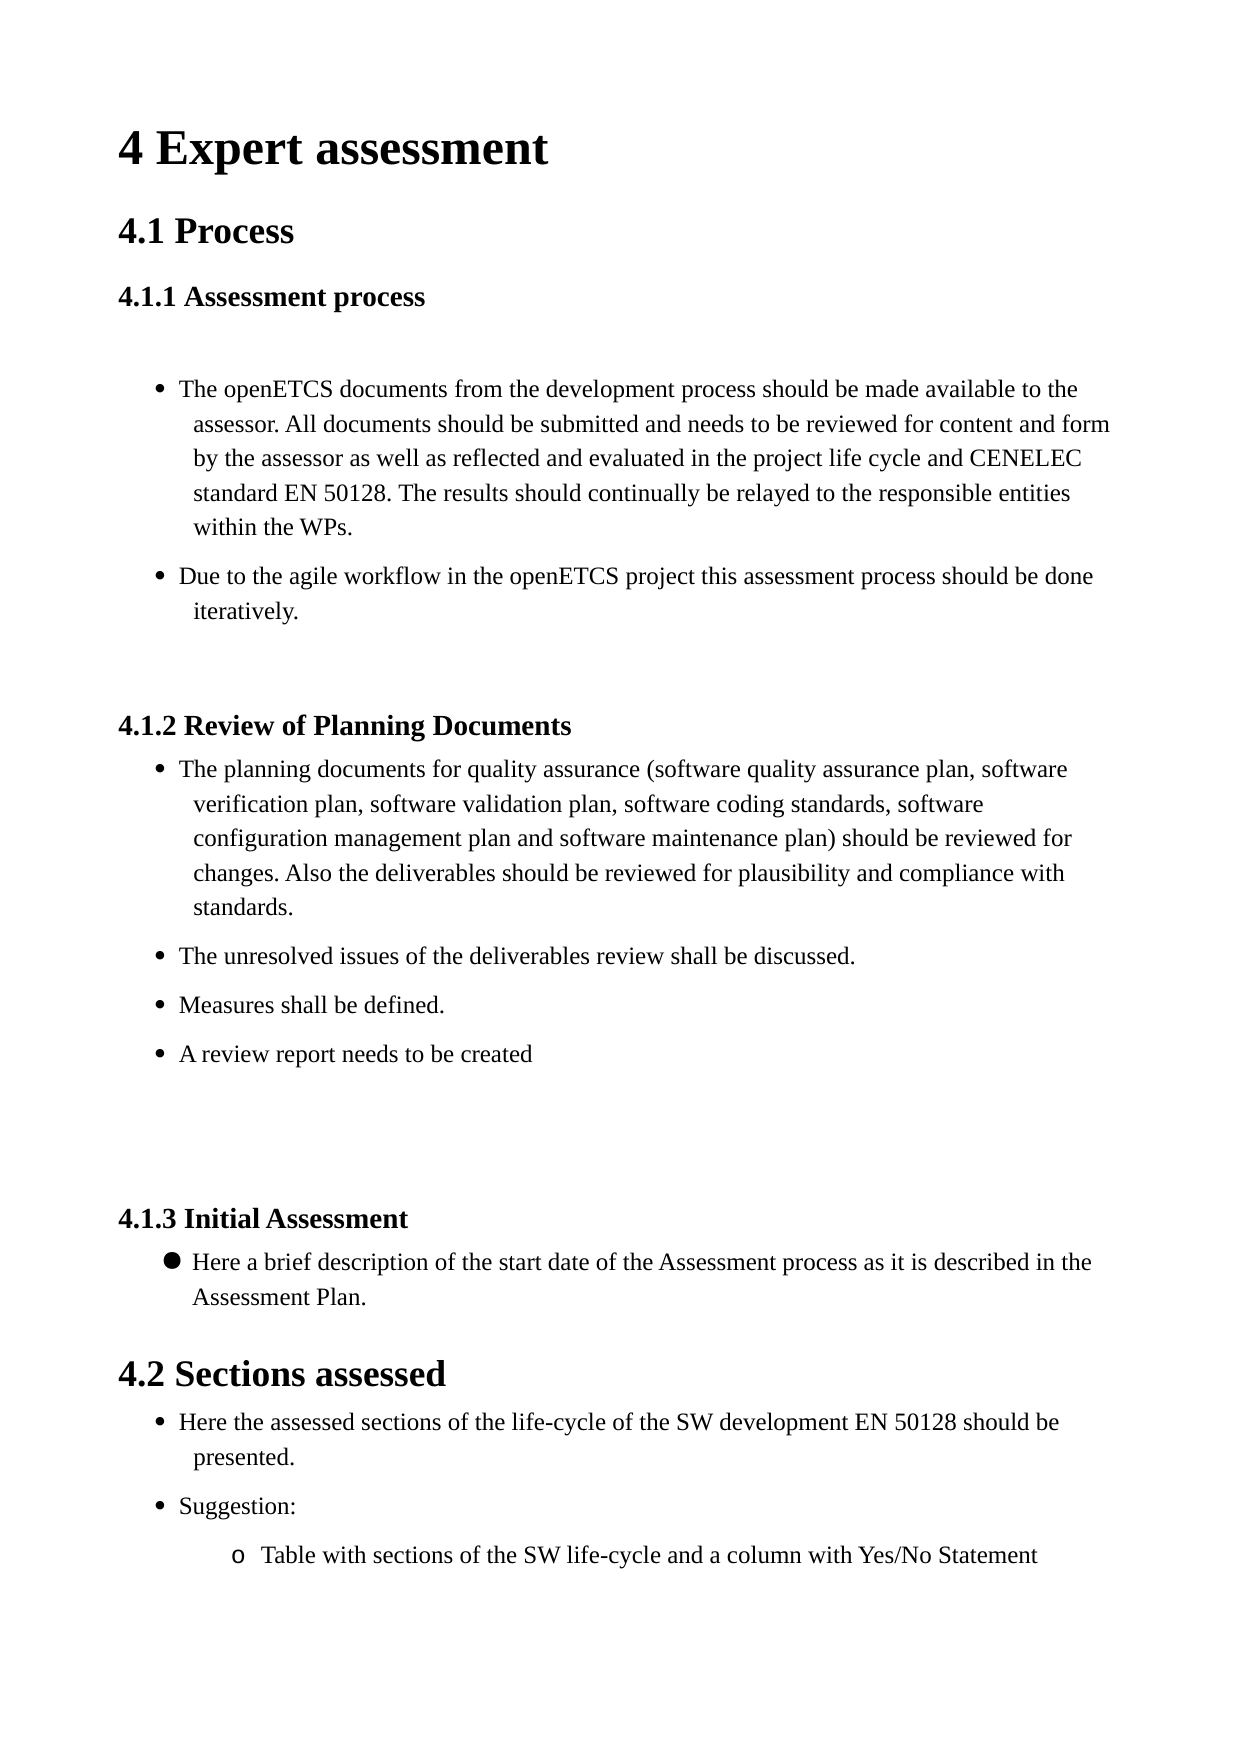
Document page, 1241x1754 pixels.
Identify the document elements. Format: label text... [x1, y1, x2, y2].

subtitle 4.1.1 Assessment process [118, 279, 1122, 313]
text · The unresolved issues of the deliverables review shall be discussed. [156, 941, 1122, 970]
text o Table with sections of the SW life-cycle and a column with Yes/No Statement [231, 1540, 1122, 1571]
text · Suggestion: [156, 1491, 1122, 1520]
subtitle 4.2 Sections assessed [118, 1352, 1122, 1395]
list Here a brief description of the start date of the Assessment process as it is described in the Assessment Plan. [162, 1247, 1122, 1311]
text · The planning documents for quality assurance (software quality assurance plan, software verification plan, software validation plan, software coding standards, software configuration management plan and software maintenance plan) should be reviewed for changes. Also the deliverables should be reviewed for plausibility and compliance with standards. [156, 754, 1122, 921]
text · Due to the agile workflow in the openETCS project this assessment process should be done iteratively. [156, 561, 1122, 624]
subtitle 4 Expert assessment [118, 118, 1122, 176]
subtitle 4.1 Process [118, 209, 1122, 252]
subtitle 4.1.2 Review of Planning Documents [118, 708, 1122, 742]
text · Here the assessed sections of the life-cycle of the SW development EN 50128 should be presented. [156, 1407, 1122, 1471]
subtitle 4.1.3 Initial Assessment [118, 1201, 1122, 1235]
text · The openETCS documents from the development process should be made available to the assessor. All documents should be submitted and needs to be reviewed for content and form by the assessor as well as reflected and evaluated in the project life cycle and CENELEC standard EN 50128. The results should continually be relayed to the responsible entities within the WPs. [156, 374, 1122, 541]
text · Measures shall be defined. [156, 991, 1122, 1019]
text · A review report needs to be created [156, 1039, 1122, 1068]
